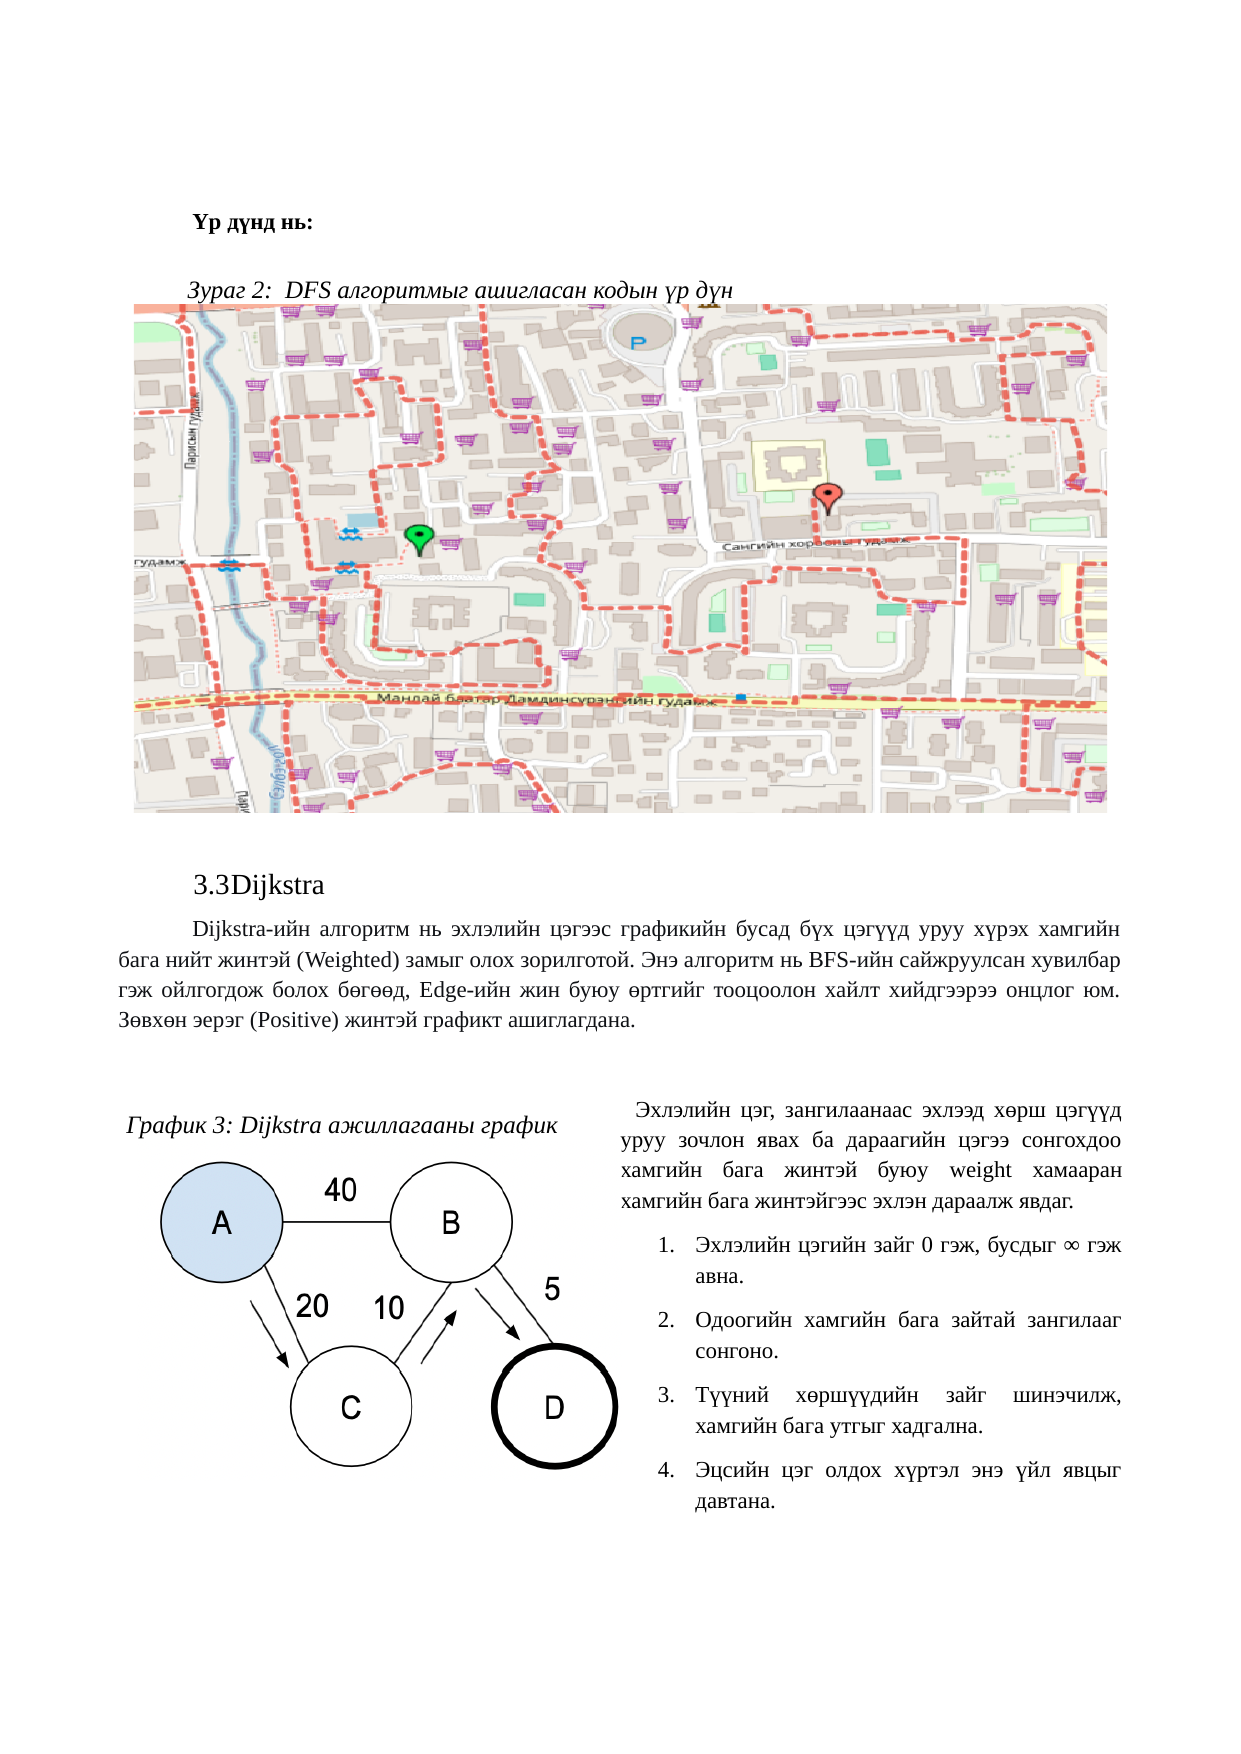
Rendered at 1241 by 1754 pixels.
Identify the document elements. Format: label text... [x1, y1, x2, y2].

text Зураг 2: DFS алгоритмыг ашигласан кодын үр дүн [187, 275, 1072, 304]
list Түүний хөршүүдийн зайг шинэчилж, хамгийн бага утгыг хадгална. [622, 1381, 1122, 1438]
text Dijkstra-ийн алгоритм нь эхлэлийн цэгээс графикийн бусад бүх цэгүүд уруу хүрэх хамгийн бага нийт жинтэй (Weighted) замыг олох зорилготой. Энэ алгоритм нь BFS-ийн сайжруулсан хувилбар гэж ойлгогдож болох бөгөөд, Edge-ийн жин буюу өртгийг тооцоолон хайлт хийдгээрээ онцлог юм. Зөвхөн эерэг (Positive) жинтэй графикт ашиглагдана. [118, 913, 1122, 1033]
subtitle Dijkstra [193, 867, 1122, 901]
list Эцсийн цэг олдох хүртэл энэ үйл явцыг давтана. [620, 1456, 1122, 1513]
list Одоогийн хамгийн бага зайтай зангилааг сонгоно. [622, 1306, 1122, 1363]
list Эхлэлийн цэгийн зайг 0 гэж, бусдыг ∞ гэж авна. [622, 1231, 1122, 1288]
text Үр дүнд нь: [118, 208, 1122, 234]
picture [133, 304, 1108, 813]
text Эхлэлийн цэг, зангилаанаас эхлээд хөрш цэгүүд уруу зочлон явах ба дараагийн цэгээ сонгохдоо хамгийн бага жинтэй буюу weight хамааран хамгийн бага жинтэйгээс эхлэн дараалж явдаг. [118, 1096, 1122, 1522]
text График 3: Dijkstra ажиллагааны график [126, 1110, 620, 1139]
picture [137, 1141, 622, 1481]
